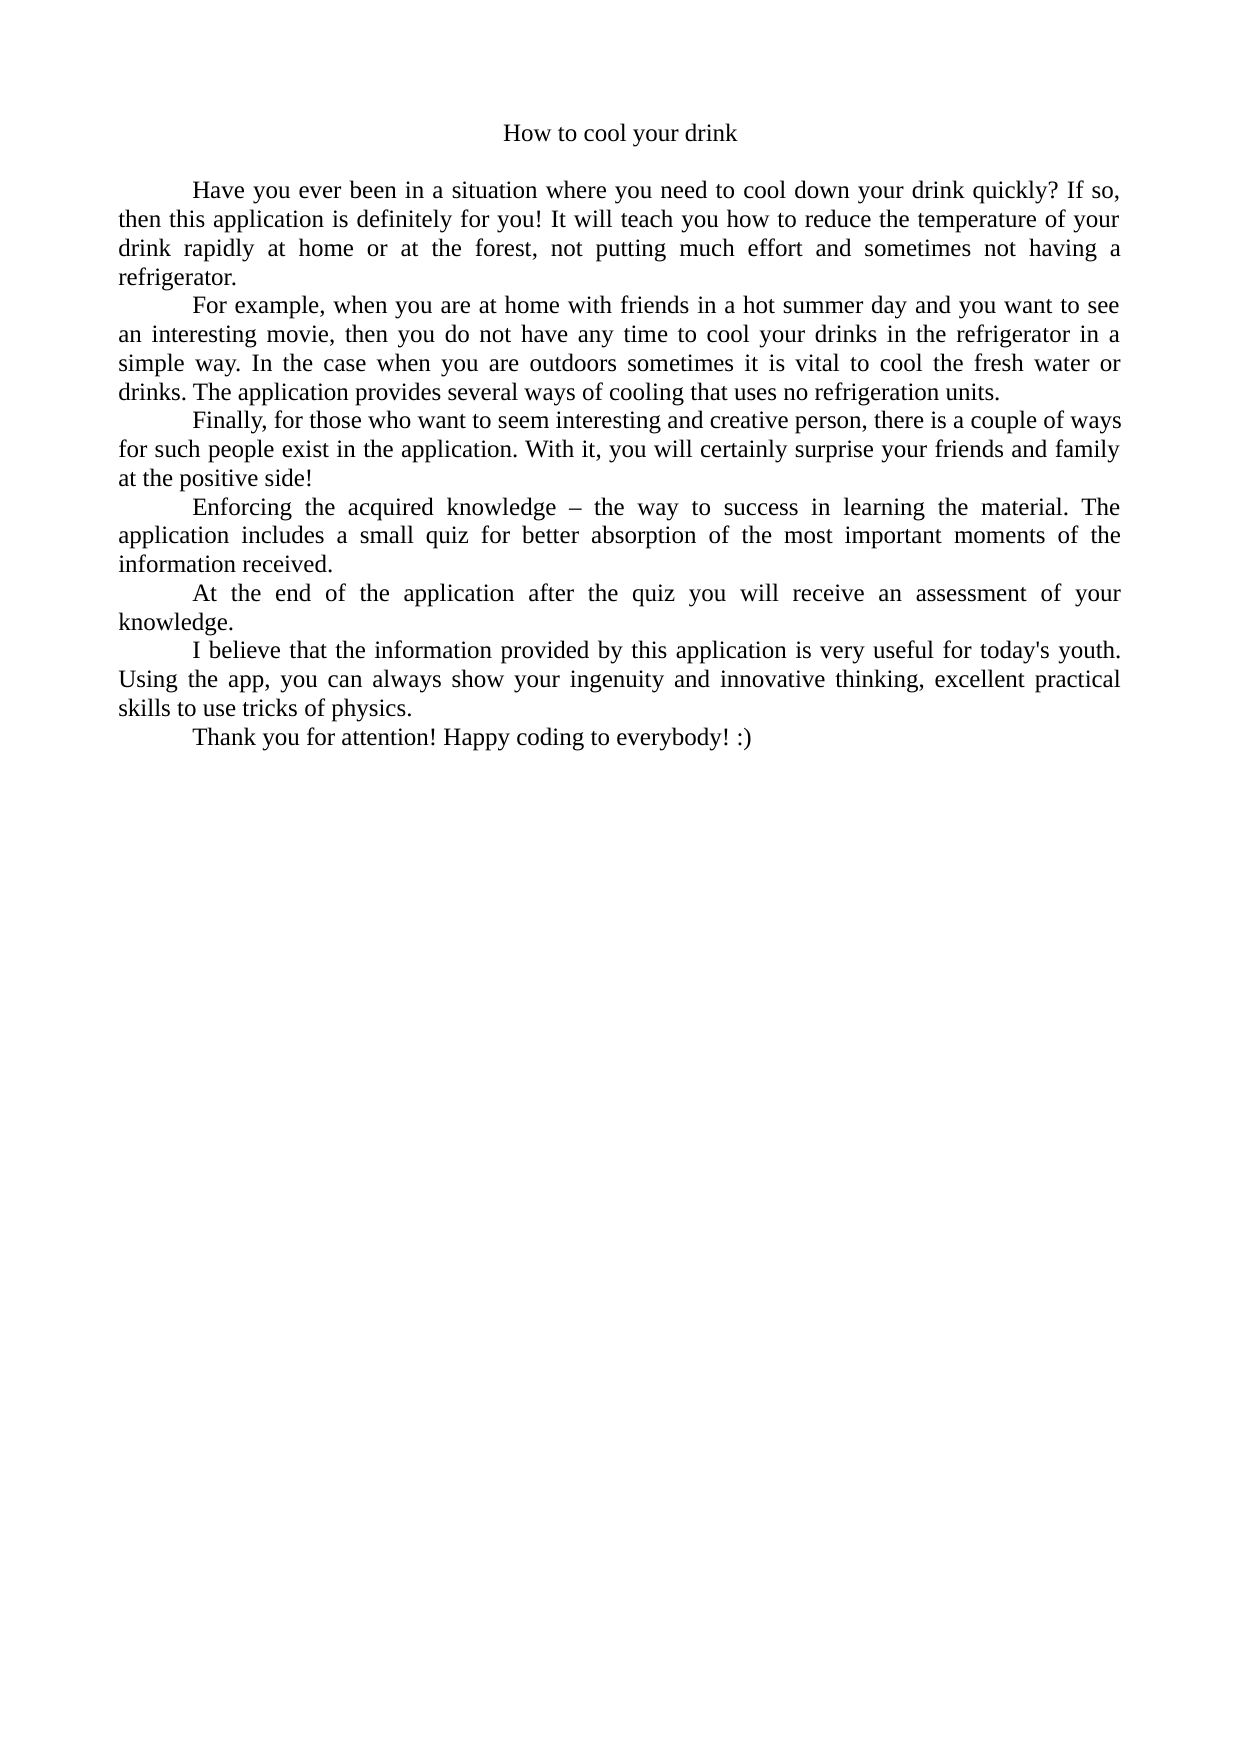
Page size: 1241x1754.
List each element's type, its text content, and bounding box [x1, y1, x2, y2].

text Thank you for attention! Happy coding to everybody! :) [118, 722, 1122, 751]
text For example, when you are at home with friends in a hot summer day and you want to see an interesting movie, then you do not have any time to cool your drinks in the refrigerator in a simple way. In the case when you are outdoors sometimes it is vital to cool the fresh water or drinks. The application provides several ways of cooling that uses no refrigeration units. [118, 291, 1122, 406]
text Finally, for those who want to seem interesting and creative person, there is a couple of ways for such people exist in the application. With it, you will certainly surprise your friends and family at the positive side! [118, 406, 1122, 492]
text I believe that the information provided by this application is very useful for today's youth. Using the app, you can always show your ingenuity and innovative thinking, excellent practical skills to use tricks of physics. [118, 636, 1122, 722]
text At the end of the application after the quiz you will receive an assessment of your knowledge. [118, 578, 1122, 636]
text How to cool your drink [118, 118, 1122, 147]
text Have you ever been in a situation where you need to cool down your drink quickly? If so, then this application is definitely for you! It will teach you how to reduce the temperature of your drink rapidly at home or at the forest, not putting much effort and sometimes not having a refrigerator. [118, 176, 1122, 291]
text Enforcing the acquired knowledge – the way to success in learning the material. The application includes a small quiz for better absorption of the most important moments of the information received. [118, 492, 1122, 578]
